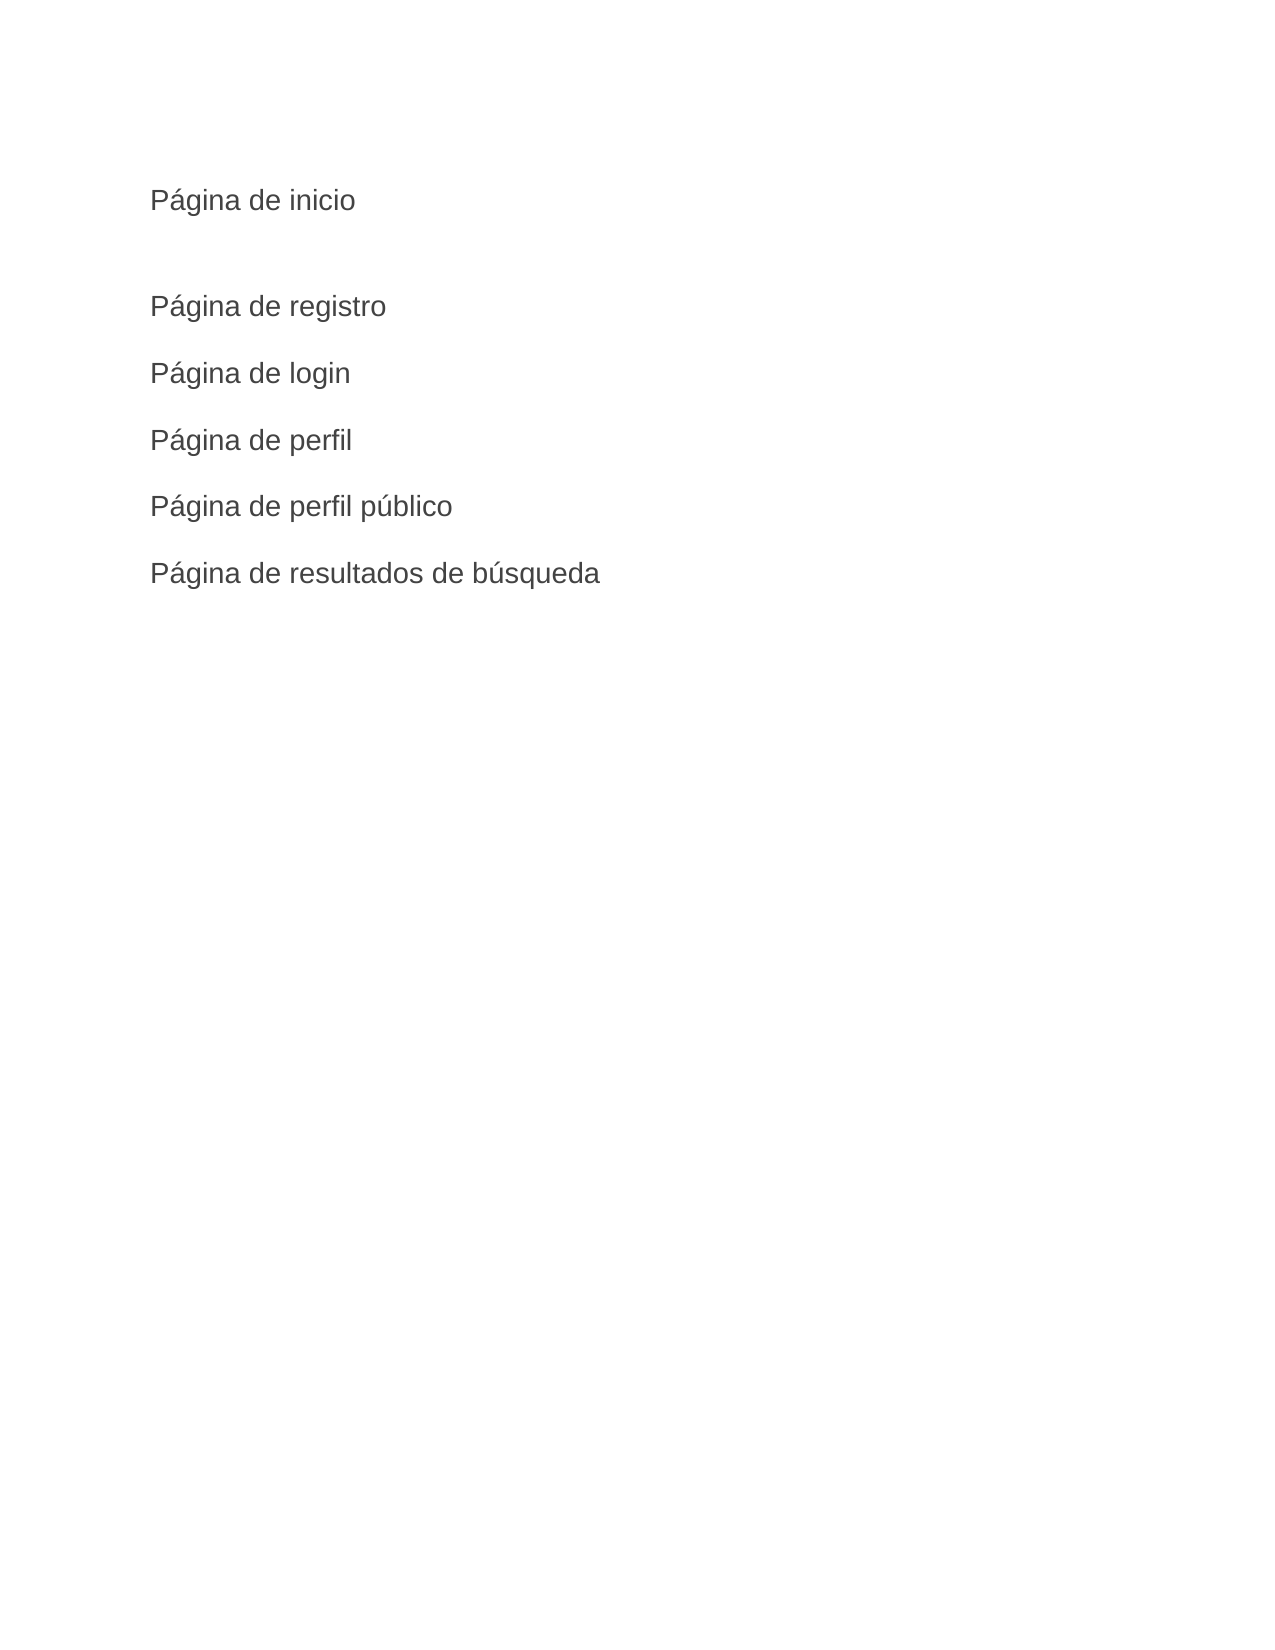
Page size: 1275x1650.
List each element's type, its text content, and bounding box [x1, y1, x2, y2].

subtitle Página de login [150, 356, 1125, 389]
subtitle Página de perfil público [150, 489, 1125, 523]
subtitle Página de resultados de búsqueda [150, 556, 1125, 590]
subtitle Página de perfil [150, 422, 1125, 456]
subtitle Página de registro [150, 289, 1125, 322]
subtitle Página de inicio [150, 183, 1125, 217]
